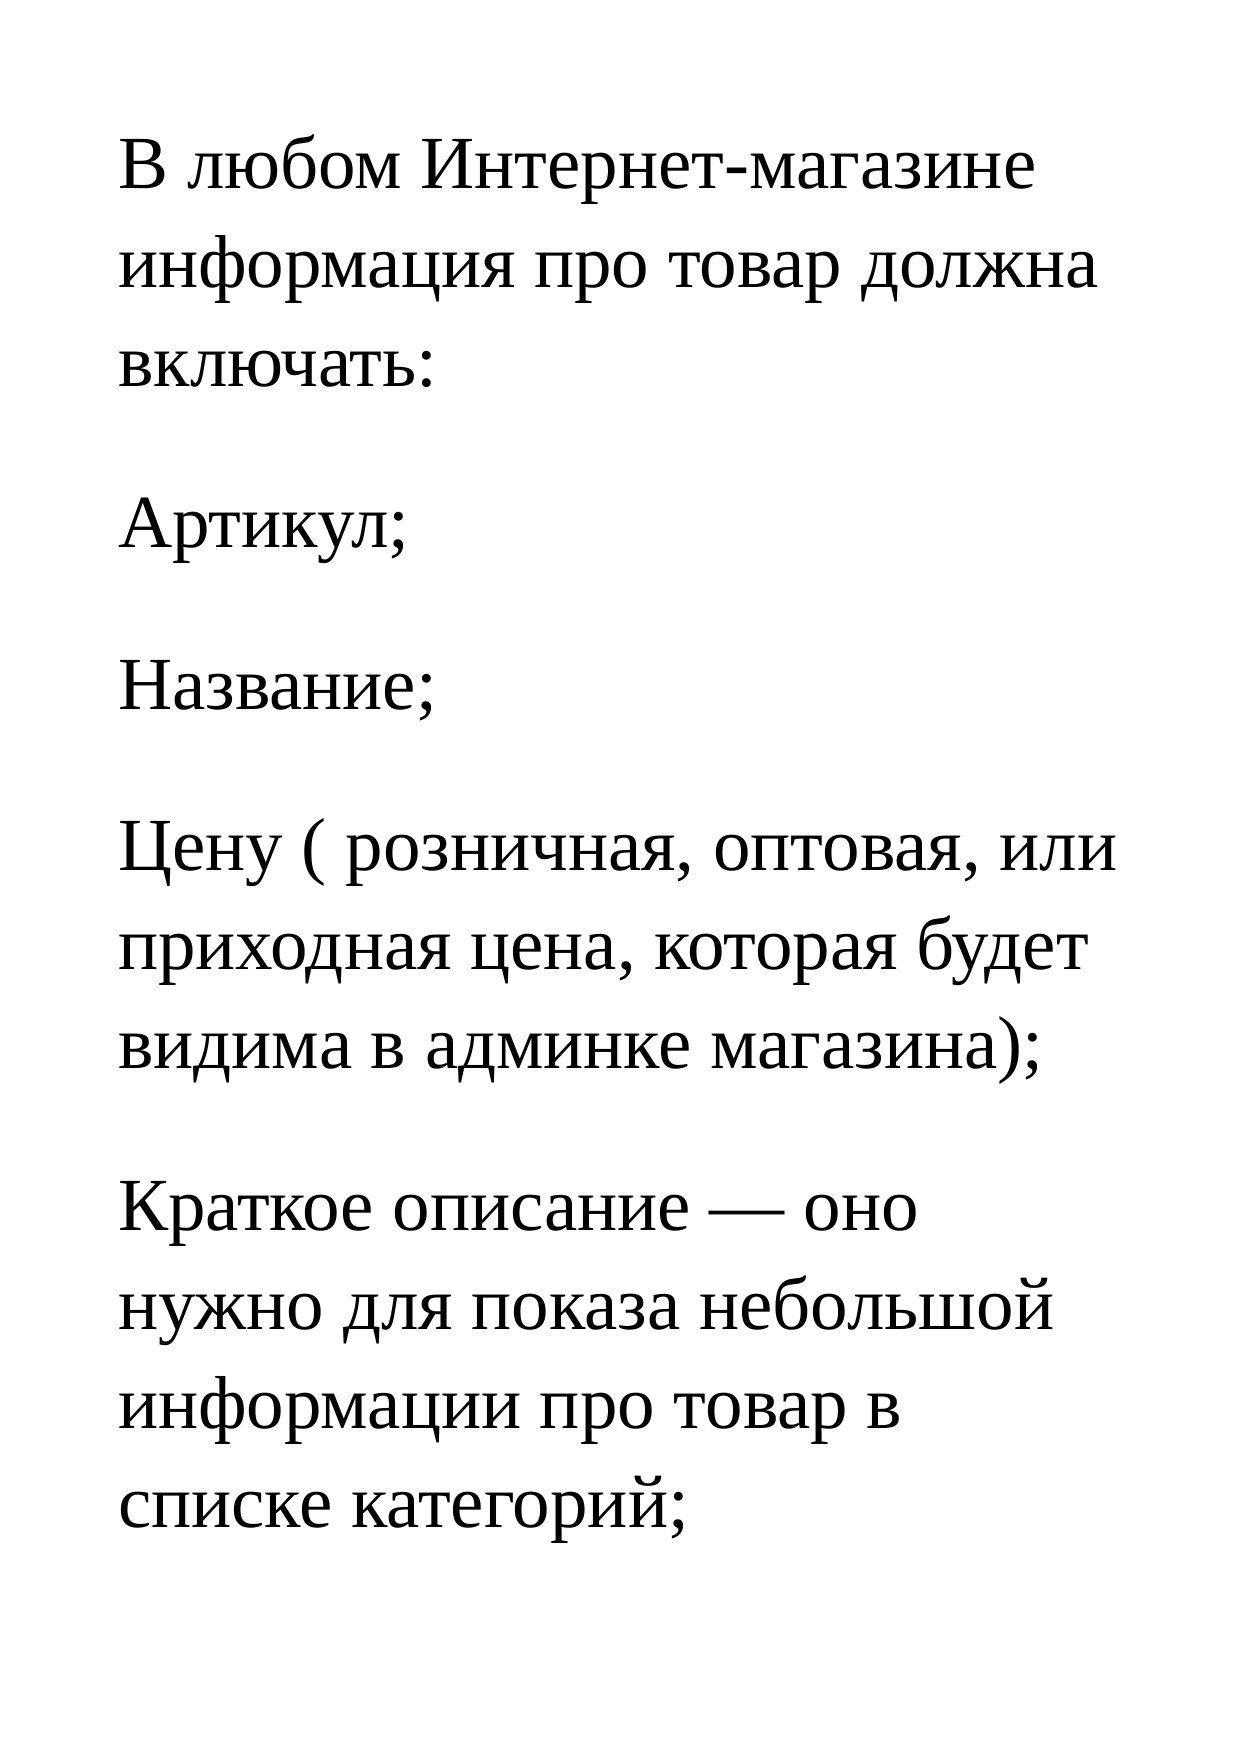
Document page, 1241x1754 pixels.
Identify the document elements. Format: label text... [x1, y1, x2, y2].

text Краткое описание — оно нужно для показа небольшой информации про товар в списке категорий; [118, 1160, 1122, 1544]
text Артикул; [118, 478, 1122, 564]
text Название; [118, 639, 1122, 725]
text Цену ( розничная, оптовая, или приходная цена, которая будет видима в админке магазина); [118, 801, 1122, 1085]
text В любом Интернет-магазине информация про товар должна включать: [118, 118, 1122, 403]
